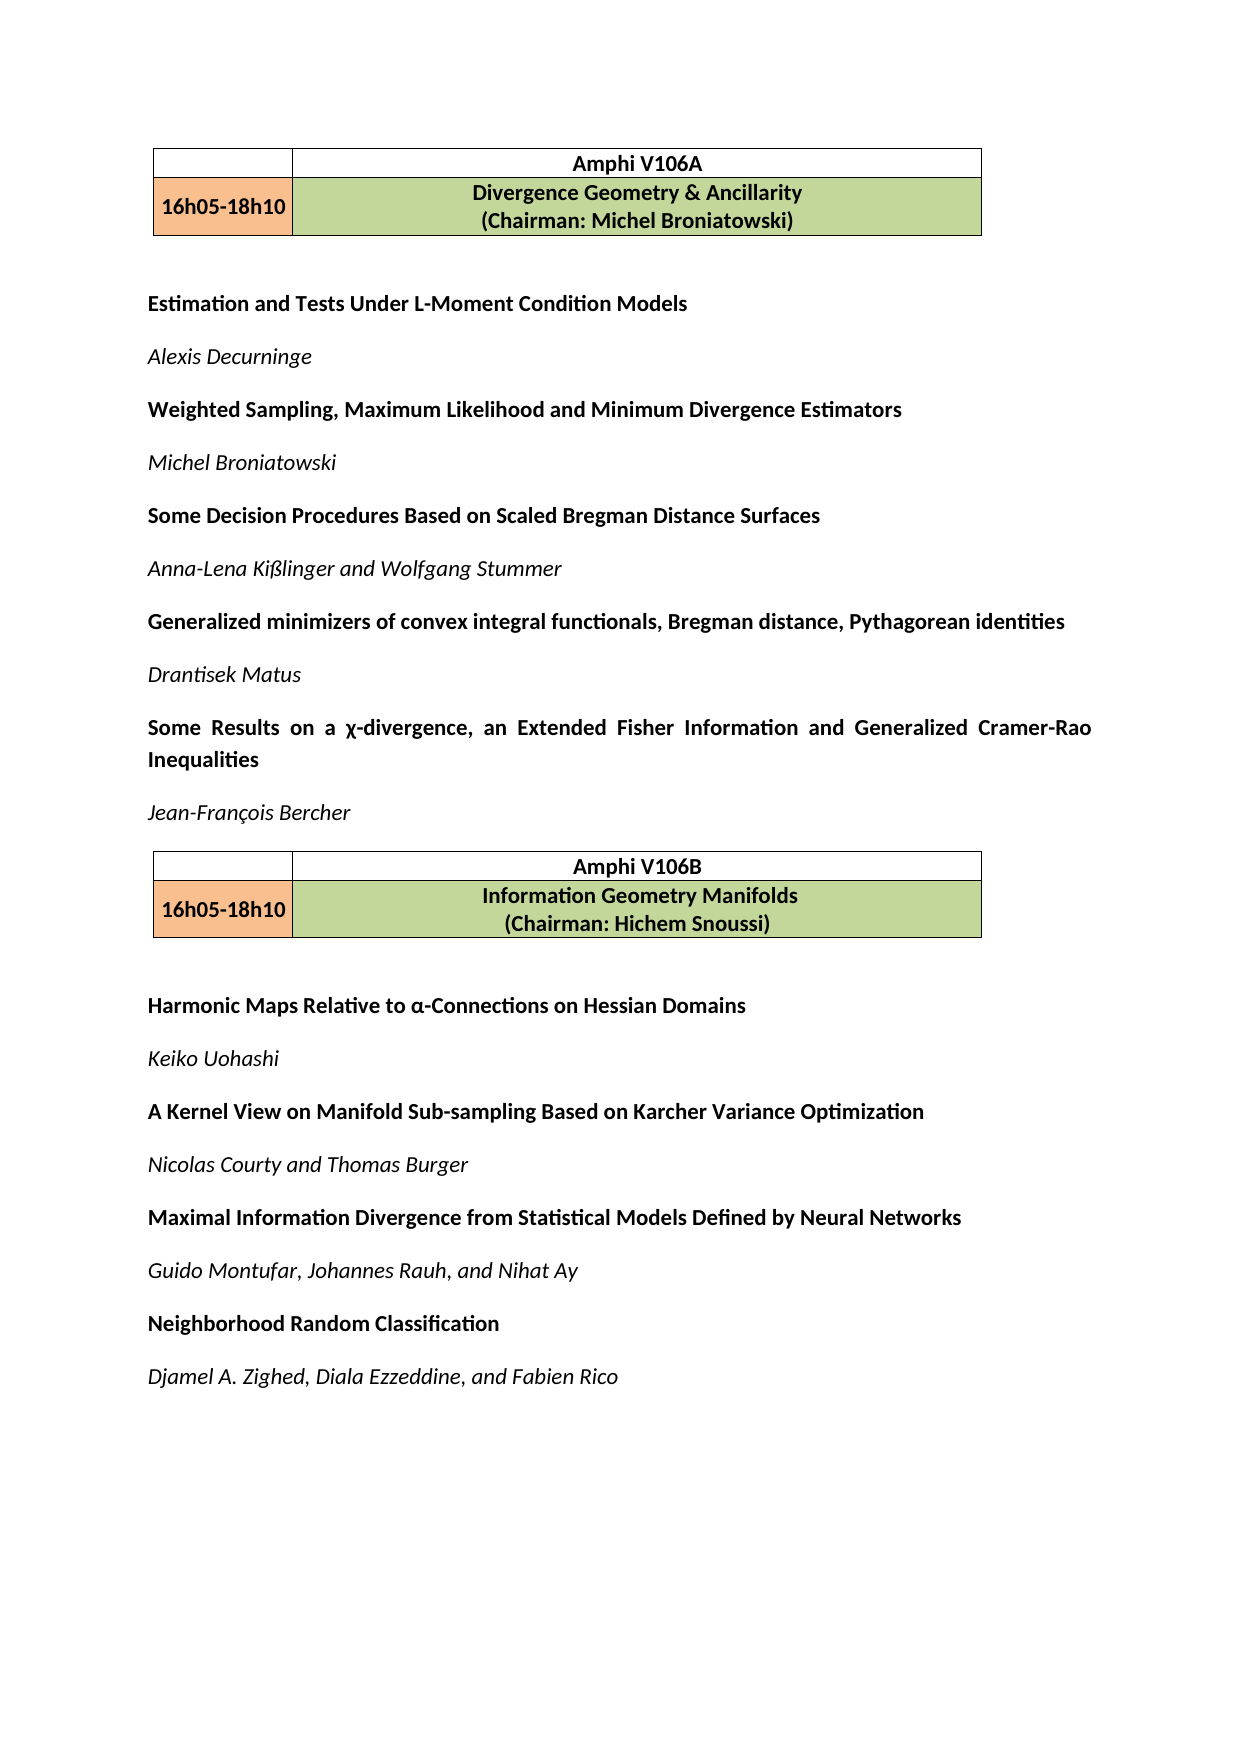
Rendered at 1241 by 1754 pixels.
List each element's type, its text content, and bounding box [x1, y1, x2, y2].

text Drantisek Matus [148, 660, 1093, 688]
text Guido Montufar, Johannes Rauh, and Nihat Ay [148, 1256, 1093, 1284]
text Generalized minimizers of convex integral functionals, Bregman distance, Pythagorean identities [148, 607, 1093, 635]
table_header Amphi V106A [293, 149, 981, 177]
text Maximal Information Divergence from Statistical Models Defined by Neural Networks [148, 1203, 1093, 1231]
text Nicolas Courty and Thomas Burger [148, 1150, 1093, 1178]
table_cell Information Geometry Manifolds (Chairman: Hichem Snoussi) [293, 881, 981, 937]
text Weighted Sampling, Maximum Likelihood and Minimum Divergence Estimators [148, 395, 1093, 423]
table_header Amphi V106B [293, 852, 981, 880]
table_header [154, 149, 292, 177]
text Keiko Uohashi [148, 1044, 1093, 1072]
text Harmonic Maps Relative to α-Connections on Hessian Domains [148, 991, 1093, 1019]
text Anna-Lena Kißlinger and Wolfgang Stummer [148, 554, 1093, 582]
text Alexis Decurninge [148, 342, 1093, 370]
text Estimation and Tests Under L-Moment Condition Models [148, 289, 1093, 317]
text Jean-François Bercher [148, 798, 1093, 826]
table_cell 16h05-18h10 [154, 178, 292, 235]
text A Kernel View on Manifold Sub-sampling Based on Karcher Variance Optimization [148, 1097, 1093, 1125]
text Djamel A. Zighed, Diala Ezzeddine, and Fabien Rico [148, 1362, 1093, 1391]
table_cell Divergence Geometry & Ancillarity (Chairman: Michel Broniatowski) [293, 178, 981, 235]
text Michel Broniatowski [148, 448, 1093, 476]
table_cell 16h05-18h10 [154, 881, 292, 937]
text Some Results on a χ-divergence, an Extended Fisher Information and Generalized Cramer-Rao Inequalities [148, 713, 1093, 773]
text Neighborhood Random Classification [148, 1309, 1093, 1337]
text Some Decision Procedures Based on Scaled Bregman Distance Surfaces [148, 501, 1093, 529]
table_header [154, 852, 292, 880]
